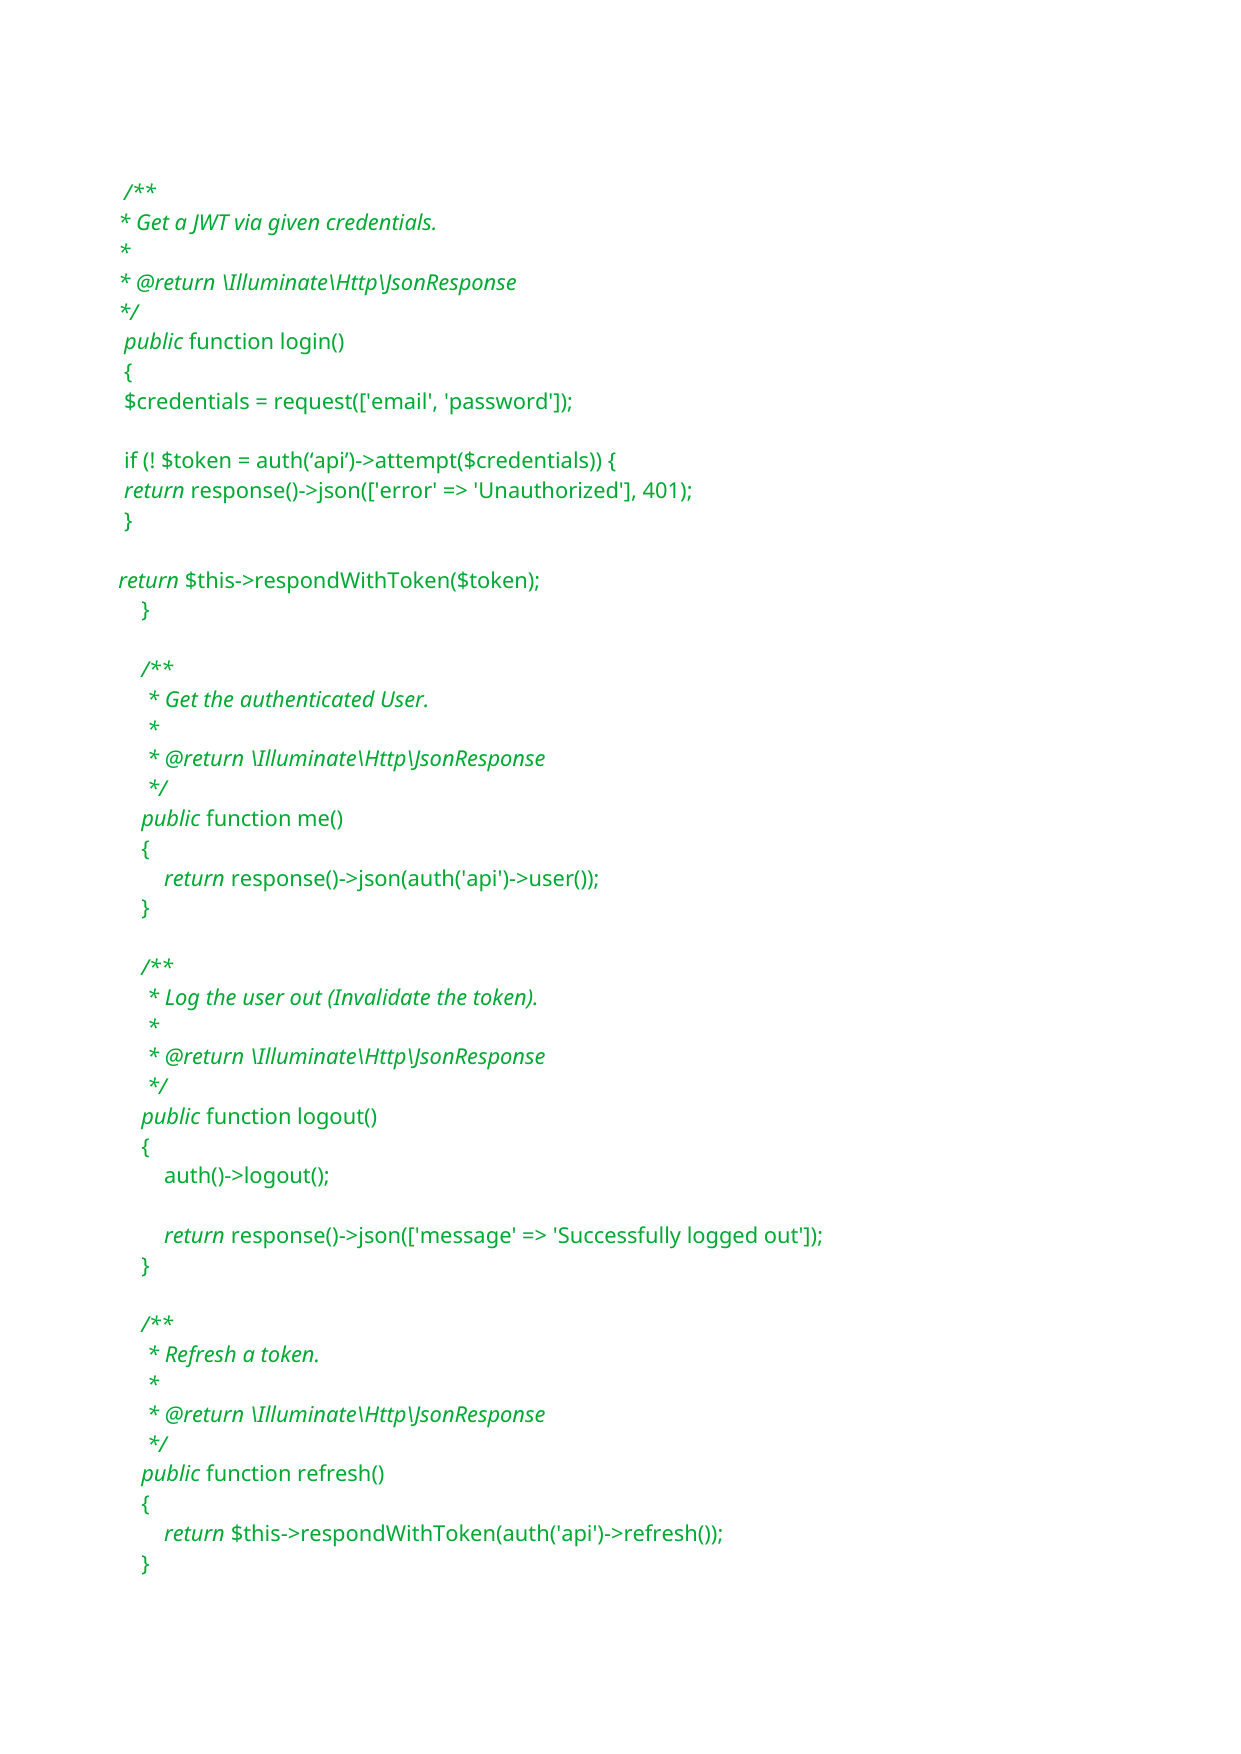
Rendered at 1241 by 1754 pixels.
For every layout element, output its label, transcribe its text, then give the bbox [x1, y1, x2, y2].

text */ [118, 773, 1122, 803]
text * @return \Illuminate\Http\JsonResponse [118, 743, 1122, 773]
text { [118, 356, 1122, 386]
text */ [118, 1429, 1122, 1458]
text } [118, 1250, 1122, 1280]
text * [118, 1012, 1122, 1041]
text /** [118, 1309, 1122, 1339]
text public function logout() [118, 1101, 1122, 1131]
text return response()->json(['error' => 'Unauthorized'], 401); [118, 475, 1122, 505]
text return $this->respondWithToken(auth('api')->refresh()); [118, 1518, 1122, 1548]
text if (! $token = auth(‘api’)->attempt($credentials)) { [118, 446, 1122, 475]
text { [118, 1488, 1122, 1518]
text * [118, 714, 1122, 743]
text */ [118, 297, 1122, 326]
text * @return \Illuminate\Http\JsonResponse [118, 267, 1122, 297]
text * Refresh a token. [118, 1339, 1122, 1369]
text * Get the authenticated User. [118, 684, 1122, 714]
text * @return \Illuminate\Http\JsonResponse [118, 1041, 1122, 1071]
text public function me() [118, 803, 1122, 833]
text return response()->json(['message' => 'Successfully logged out']); [118, 1220, 1122, 1250]
text { [118, 1131, 1122, 1161]
text */ [118, 1071, 1122, 1101]
text } [118, 1548, 1122, 1578]
text public function login() [118, 326, 1122, 356]
text public function refresh() [118, 1458, 1122, 1488]
text } [118, 505, 1122, 535]
text $credentials = request(['email', 'password']); [118, 386, 1122, 416]
text /** [118, 177, 1122, 207]
text { [118, 833, 1122, 863]
text * [118, 1369, 1122, 1399]
text return response()->json(auth('api')->user()); [118, 863, 1122, 892]
text } [118, 594, 1122, 624]
text /** [118, 952, 1122, 982]
text } [118, 892, 1122, 922]
text return $this->respondWithToken($token); [118, 565, 1122, 594]
text /** [118, 654, 1122, 684]
text * Log the user out (Invalidate the token). [118, 982, 1122, 1012]
text * [118, 237, 1122, 267]
text auth()->logout(); [118, 1161, 1122, 1190]
text * @return \Illuminate\Http\JsonResponse [118, 1399, 1122, 1429]
text * Get a JWT via given credentials. [118, 207, 1122, 237]
